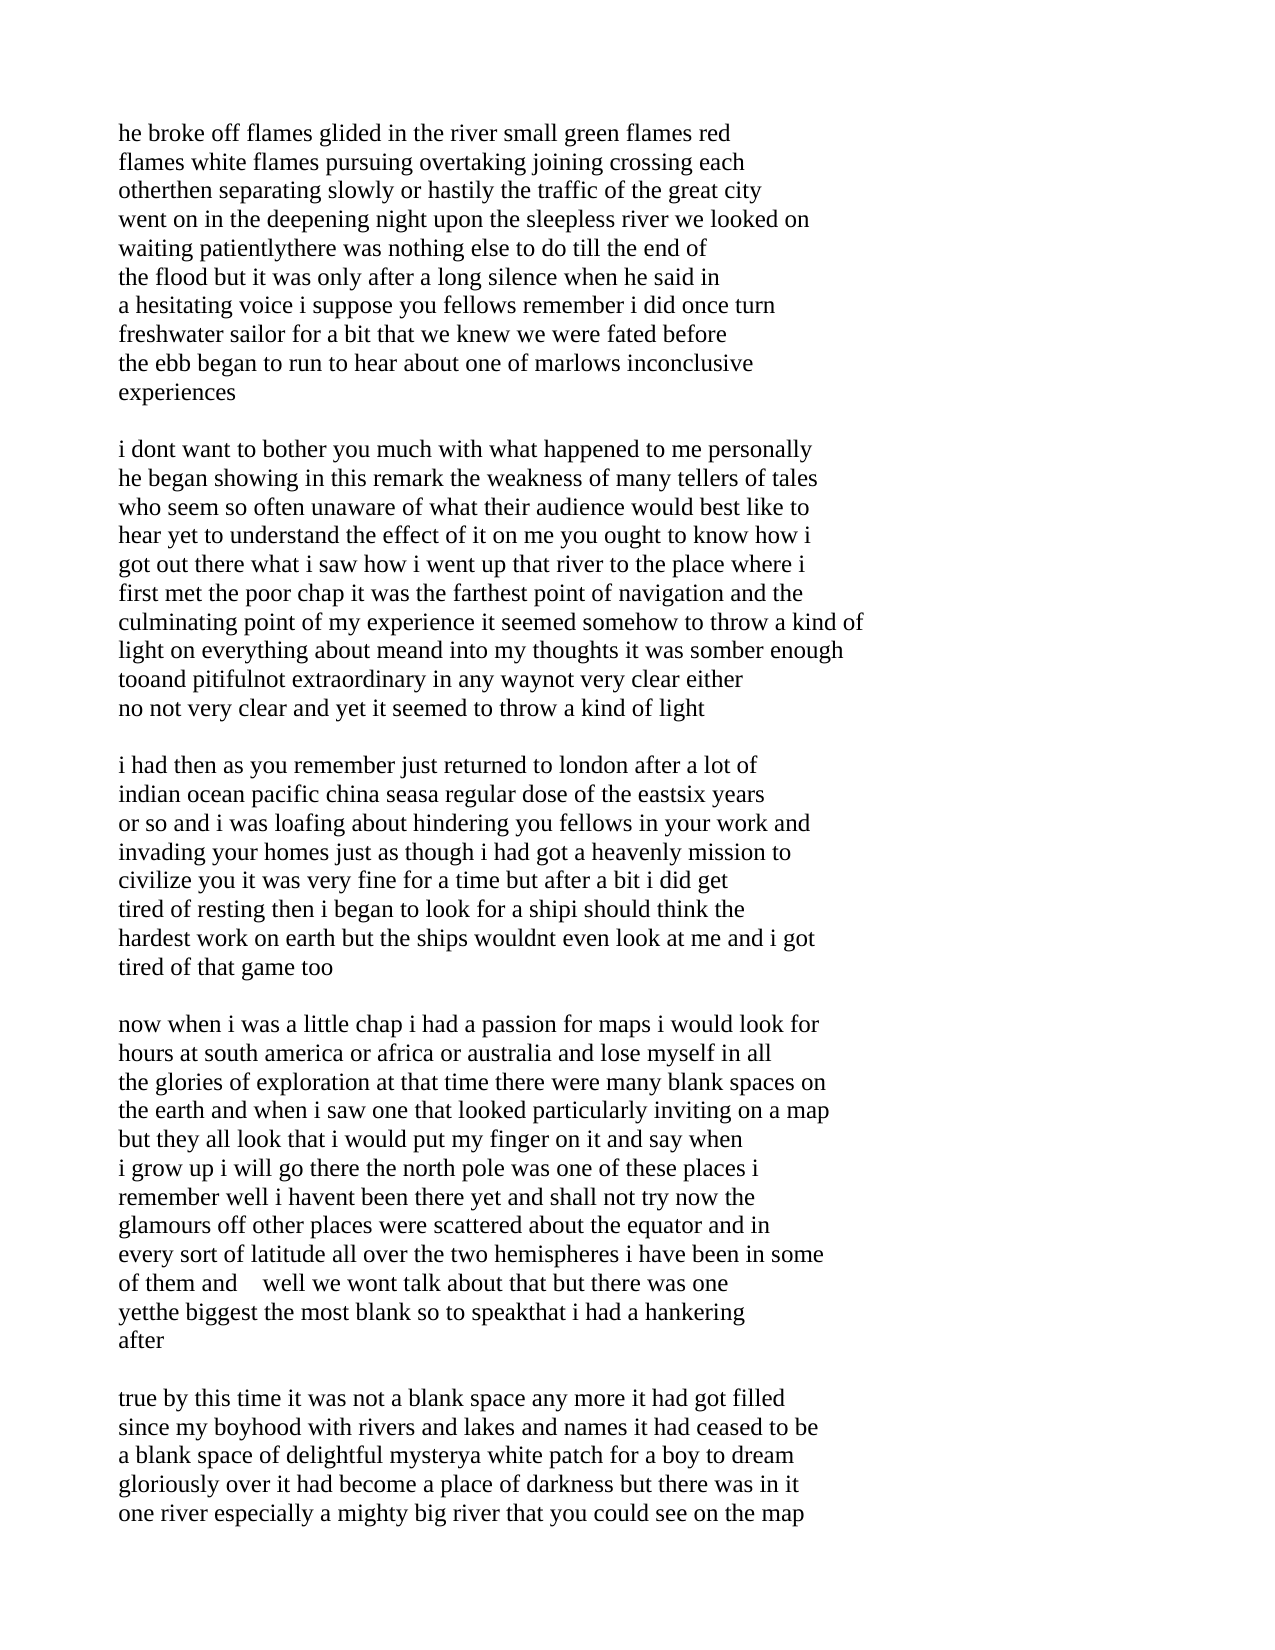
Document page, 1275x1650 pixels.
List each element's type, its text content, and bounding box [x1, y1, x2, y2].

text every sort of latitude all over the two hemispheres i have been in some [118, 1239, 1157, 1268]
text glamours off other places were scattered about the equator and in [118, 1211, 1157, 1239]
text true by this time it was not a blank space any more it had got filled [118, 1383, 1157, 1412]
text the glories of exploration at that time there were many blank spaces on [118, 1067, 1157, 1096]
text first met the poor chap it was the farthest point of navigation and the [118, 578, 1157, 607]
text he began showing in this remark the weakness of many tellers of tales [118, 463, 1157, 492]
text culminating point of my experience it seemed somehow to throw a kind of [118, 607, 1157, 636]
text now when i was a little chap i had a passion for maps i would look for [118, 1009, 1157, 1038]
text remember well i havent been there yet and shall not try now the [118, 1182, 1157, 1211]
text yetthe biggest the most blank so to speakthat i had a hankering [118, 1297, 1157, 1326]
text one river especially a mighty big river that you could see on the map [118, 1498, 1157, 1527]
text hours at south america or africa or australia and lose myself in all [118, 1038, 1157, 1067]
text the earth and when i saw one that looked particularly inviting on a map [118, 1096, 1157, 1124]
text since my boyhood with rivers and lakes and names it had ceased to be [118, 1412, 1157, 1441]
text i grow up i will go there the north pole was one of these places i [118, 1153, 1157, 1182]
text i had then as you remember just returned to london after a lot of [118, 751, 1157, 779]
text otherthen separating slowly or hastily the traffic of the great city [118, 176, 1157, 204]
text went on in the deepening night upon the sleepless river we looked on [118, 204, 1157, 233]
text tired of that game too [118, 952, 1157, 981]
text after [118, 1326, 1157, 1354]
text gloriously over it had become a place of darkness but there was in it [118, 1469, 1157, 1498]
text or so and i was loafing about hindering you fellows in your work and [118, 808, 1157, 837]
text the ebb began to run to hear about one of marlows inconclusive [118, 348, 1157, 377]
text hear yet to understand the effect of it on me you ought to know how i [118, 521, 1157, 549]
text a blank space of delightful mysterya white patch for a boy to dream [118, 1441, 1157, 1469]
text experiences [118, 377, 1157, 406]
text but they all look that i would put my finger on it and say when [118, 1124, 1157, 1153]
text tooand pitifulnot extraordinary in any waynot very clear either [118, 664, 1157, 693]
text freshwater sailor for a bit that we knew we were fated before [118, 319, 1157, 348]
text of them and well we wont talk about that but there was one [118, 1268, 1157, 1297]
text a hesitating voice i suppose you fellows remember i did once turn [118, 291, 1157, 319]
text i dont want to bother you much with what happened to me personally [118, 434, 1157, 463]
text waiting patientlythere was nothing else to do till the end of [118, 233, 1157, 262]
text tired of resting then i began to look for a shipi should think the [118, 894, 1157, 923]
text light on everything about meand into my thoughts it was somber enough [118, 636, 1157, 664]
text he broke off flames glided in the river small green flames red [118, 118, 1157, 147]
text hardest work on earth but the ships wouldnt even look at me and i got [118, 923, 1157, 952]
text invading your homes just as though i had got a heavenly mission to [118, 837, 1157, 866]
text got out there what i saw how i went up that river to the place where i [118, 549, 1157, 578]
text the flood but it was only after a long silence when he said in [118, 262, 1157, 291]
text civilize you it was very fine for a time but after a bit i did get [118, 866, 1157, 894]
text no not very clear and yet it seemed to throw a kind of light [118, 693, 1157, 722]
text flames white flames pursuing overtaking joining crossing each [118, 147, 1157, 176]
text who seem so often unaware of what their audience would best like to [118, 492, 1157, 521]
text indian ocean pacific china seasa regular dose of the eastsix years [118, 779, 1157, 808]
